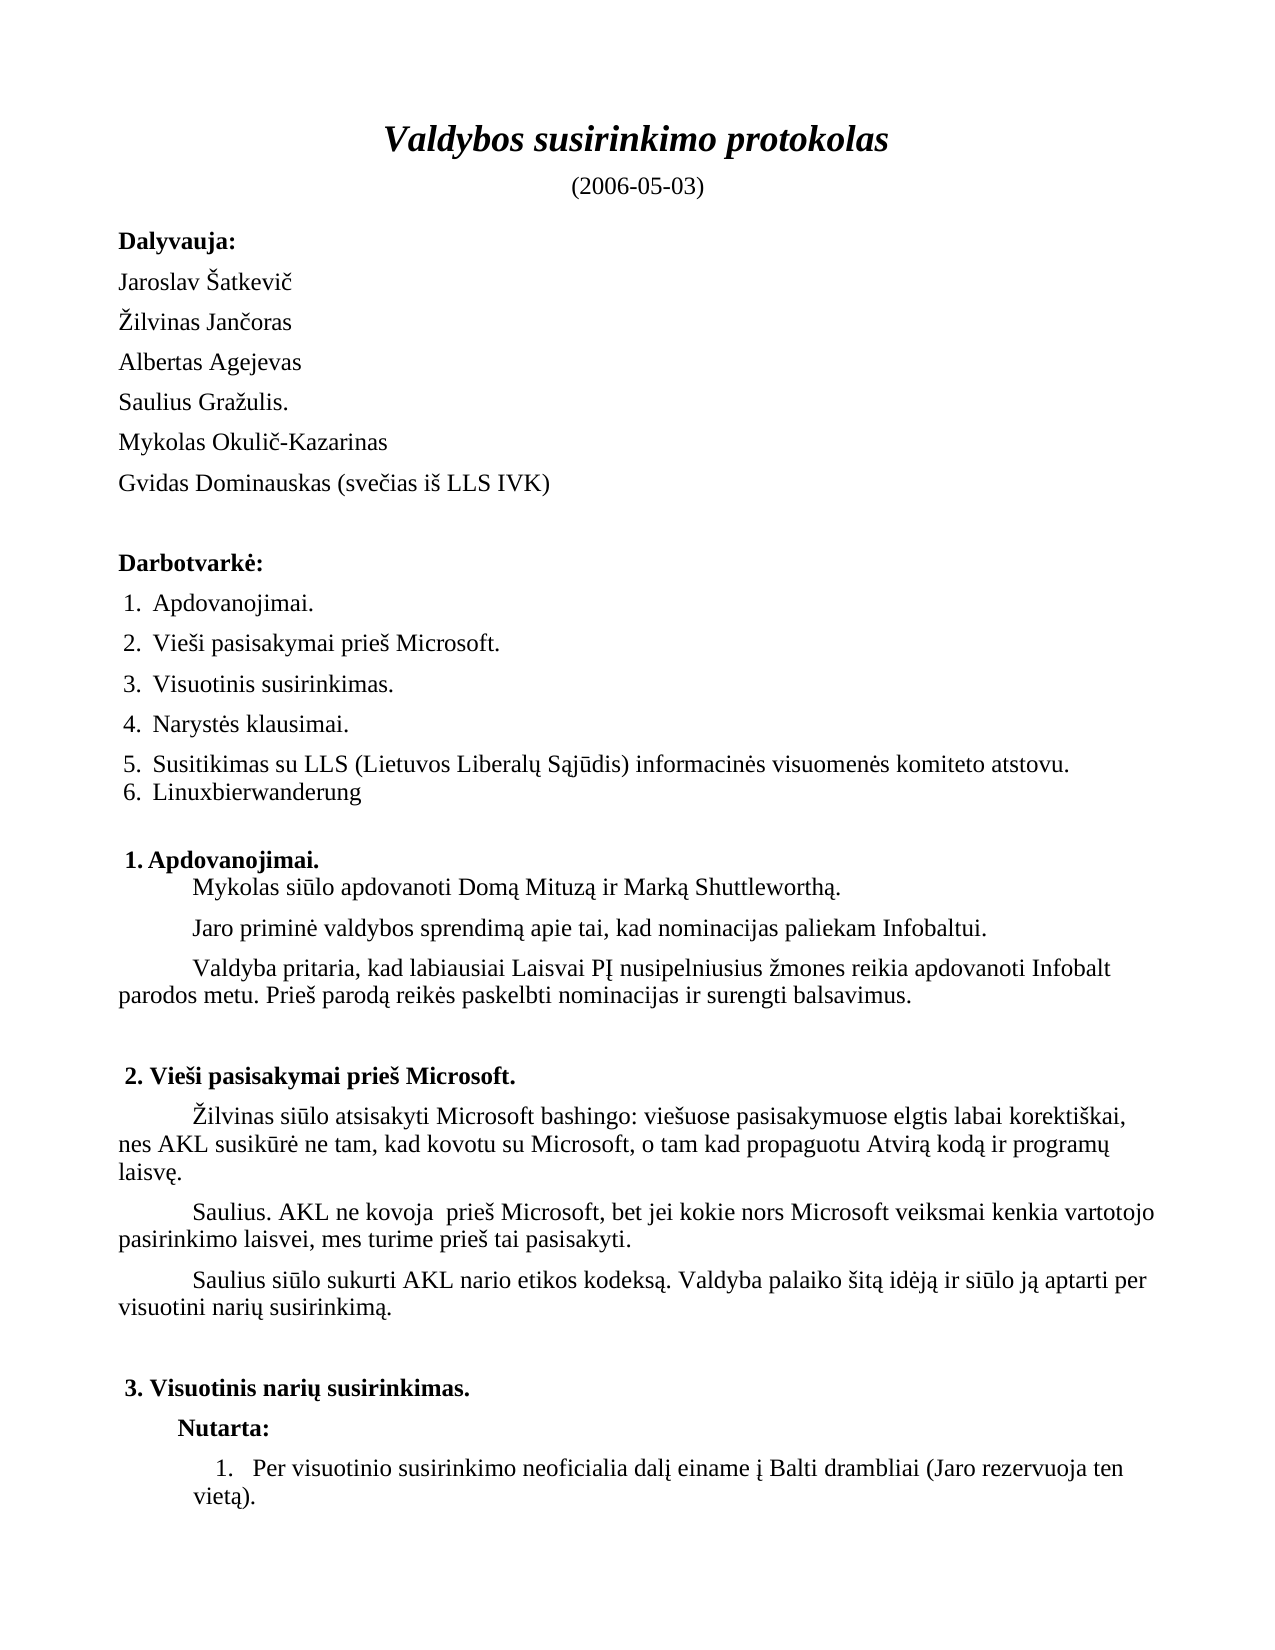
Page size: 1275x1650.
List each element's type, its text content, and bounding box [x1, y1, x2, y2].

text 3. Visuotinis narių susirinkimas. [118, 1374, 1157, 1402]
list Per visuotinio susirinkimo neoficialia dalį einame į Balti drambliai (Jaro rezervuoja ten vietą). [156, 1454, 1157, 1510]
text Saulius Gražulis. [118, 388, 1157, 416]
text Mykolas siūlo apdovanoti Domą Mituzą ir Marką Shuttleworthą. [118, 873, 1157, 901]
text Saulius siūlo sukurti AKL nario etikos kodeksą. Valdyba palaiko šitą idėją ir siūlo ją aptarti per visuotini narių susirinkimą. [118, 1266, 1157, 1321]
text Nutarta: [118, 1414, 1157, 1442]
list Vieši pasisakymai prieš Microsoft. [123, 629, 1157, 657]
text Gvidas Dominauskas (svečias iš LLS IVK) [118, 469, 1157, 496]
text Albertas Agejevas [118, 348, 1157, 376]
text Darbotvarkė: [118, 549, 1157, 577]
text Žilvinas Jančoras [118, 308, 1157, 336]
list Visuotinis susirinkimas. [123, 670, 1157, 697]
text Valdyba pritaria, kad labiausiai Laisvai PĮ nusipelniusius žmones reikia apdovanoti Infobalt parodos metu. Prieš parodą reikės paskelbti nominacijas ir surengti balsavimus. [118, 954, 1157, 1009]
text Žilvinas siūlo atsisakyti Microsoft bashingo: viešuose pasisakymuose elgtis labai korektiškai, nes AKL susikūrė ne tam, kad kovotu su Microsoft, o tam kad propaguotu Atvirą kodą ir programų laisvę. [118, 1102, 1157, 1185]
text Saulius. AKL ne kovoja prieš Microsoft, bet jei kokie nors Microsoft veiksmai kenkia vartotojo pasirinkimo laisvei, mes turime prieš tai pasisakyti. [118, 1198, 1157, 1253]
text 2. Vieši pasisakymai prieš Microsoft. [118, 1062, 1157, 1090]
text Jaroslav Šatkevič [118, 268, 1157, 295]
list Susitikimas su LLS (Lietuvos Liberalų Sąjūdis) informacinės visuomenės komiteto atstovu. [123, 750, 1157, 778]
text (2006-05-03) [118, 172, 1157, 200]
subtitle Valdybos susirinkimo protokolas [118, 118, 1157, 159]
list Narystės klausimai. [123, 710, 1157, 738]
text Dalyvauja: [118, 227, 1157, 255]
text Jaro priminė valdybos sprendimą apie tai, kad nominacijas paliekam Infobaltui. [118, 914, 1157, 941]
list Apdovanojimai. [123, 589, 1157, 617]
list Apdovanojimai. [118, 846, 1157, 873]
list Linuxbierwanderung [123, 778, 1157, 806]
text Mykolas Okulič-Kazarinas [118, 428, 1157, 456]
